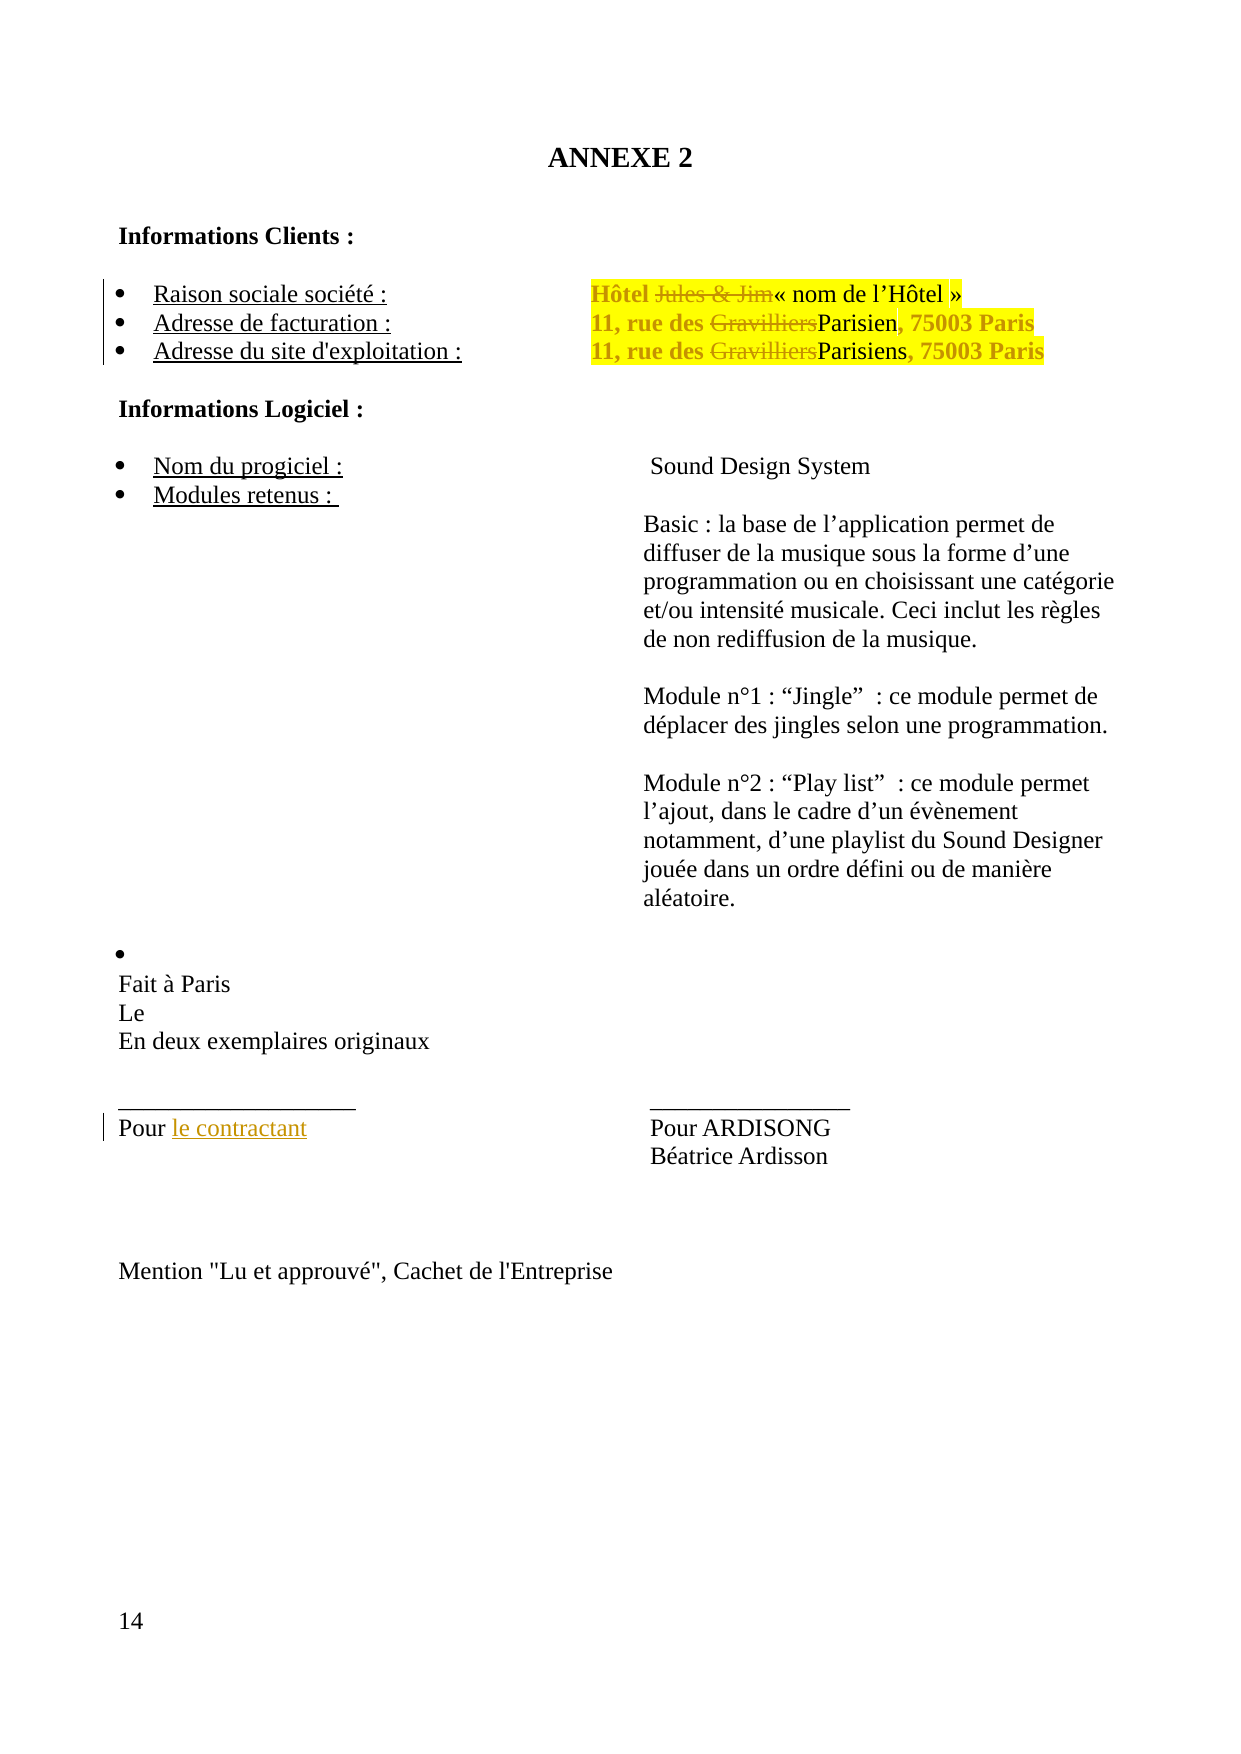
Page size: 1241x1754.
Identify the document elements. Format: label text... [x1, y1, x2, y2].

list Nom du progiciel : Sound Design System [116, 451, 1122, 480]
text Informations Clients : [118, 221, 1122, 250]
list Modules retenus : [116, 480, 1122, 509]
text ___________________ ________________ [118, 1084, 1122, 1113]
text Module n°1 : “Jingle” : ce module permet de déplacer des jingles selon une programmation. [643, 681, 1122, 739]
list Raison sociale société : Hôtel « nom de l’Hôtel » [116, 279, 1122, 308]
text Béatrice Ardisson [118, 1141, 1122, 1170]
text En deux exemplaires originaux [118, 1026, 1122, 1055]
text Mention "Lu et approuvé", Cachet de l'Entreprise [118, 1256, 1122, 1285]
text Basic : la base de l’application permet de diffuser de la musique sous la forme d’une programmation ou en choisissant une catégorie et/ou intensité musicale. Ceci inclut les règles de non rediffusion de la musique. [643, 509, 1122, 653]
text Pour le contractant Pour ARDISONG [118, 1113, 1122, 1141]
text Informations Logiciel : [118, 394, 1122, 423]
text Module n°2 : “Play list” : ce module permet l’ajout, dans le cadre d’un évènement notamment, d’une playlist du Sound Designer jouée dans un ordre défini ou de manière aléatoire. [643, 768, 1122, 911]
text Le [118, 998, 1122, 1026]
text Fait à Paris [118, 969, 1122, 998]
list Adresse de facturation : 11, rue des Parisien, 75003 Paris [116, 308, 1122, 336]
text ANNEXE 2 [118, 140, 1122, 173]
list Adresse du site d'exploitation : 11, rue des Parisiens, 75003 Paris [116, 336, 1122, 365]
